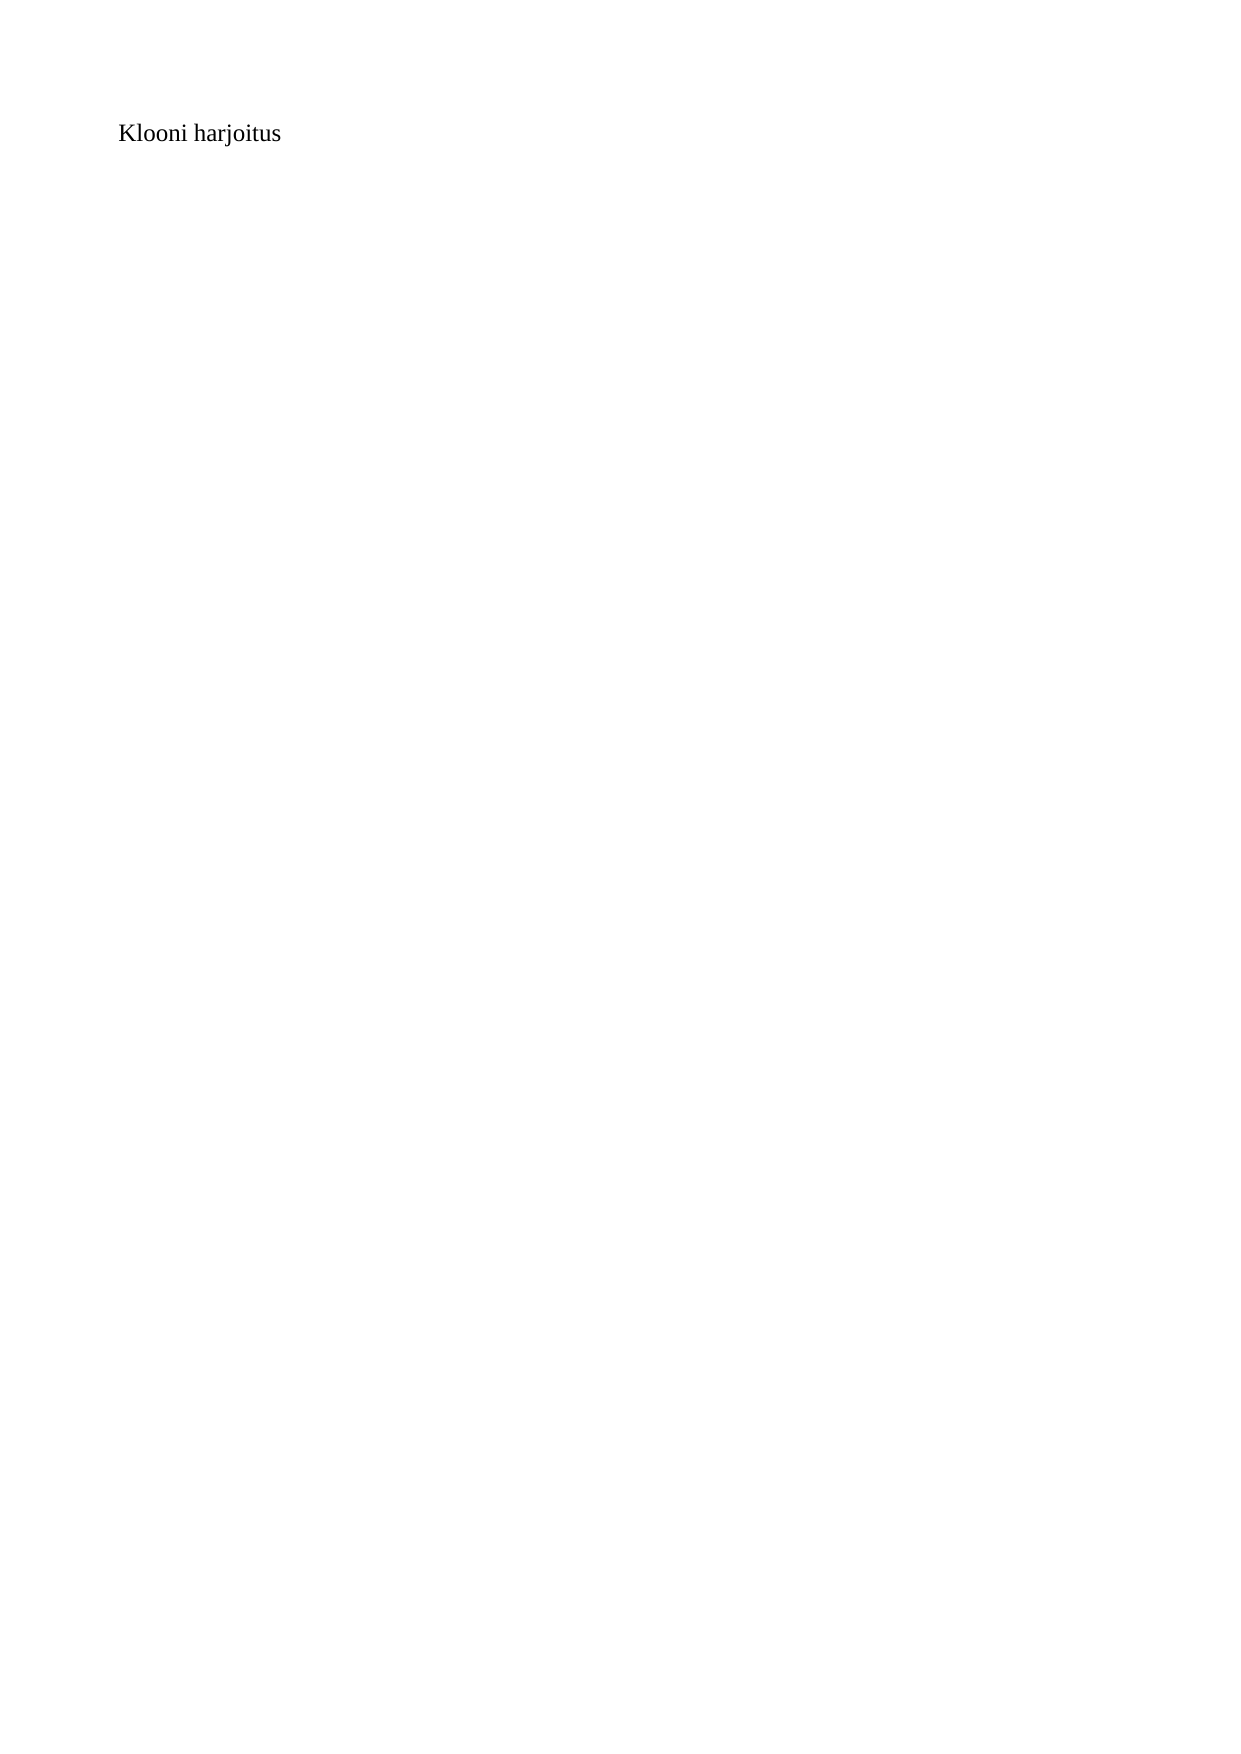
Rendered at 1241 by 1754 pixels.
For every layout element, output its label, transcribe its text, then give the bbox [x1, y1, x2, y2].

text Klooni harjoitus [118, 118, 1122, 147]
